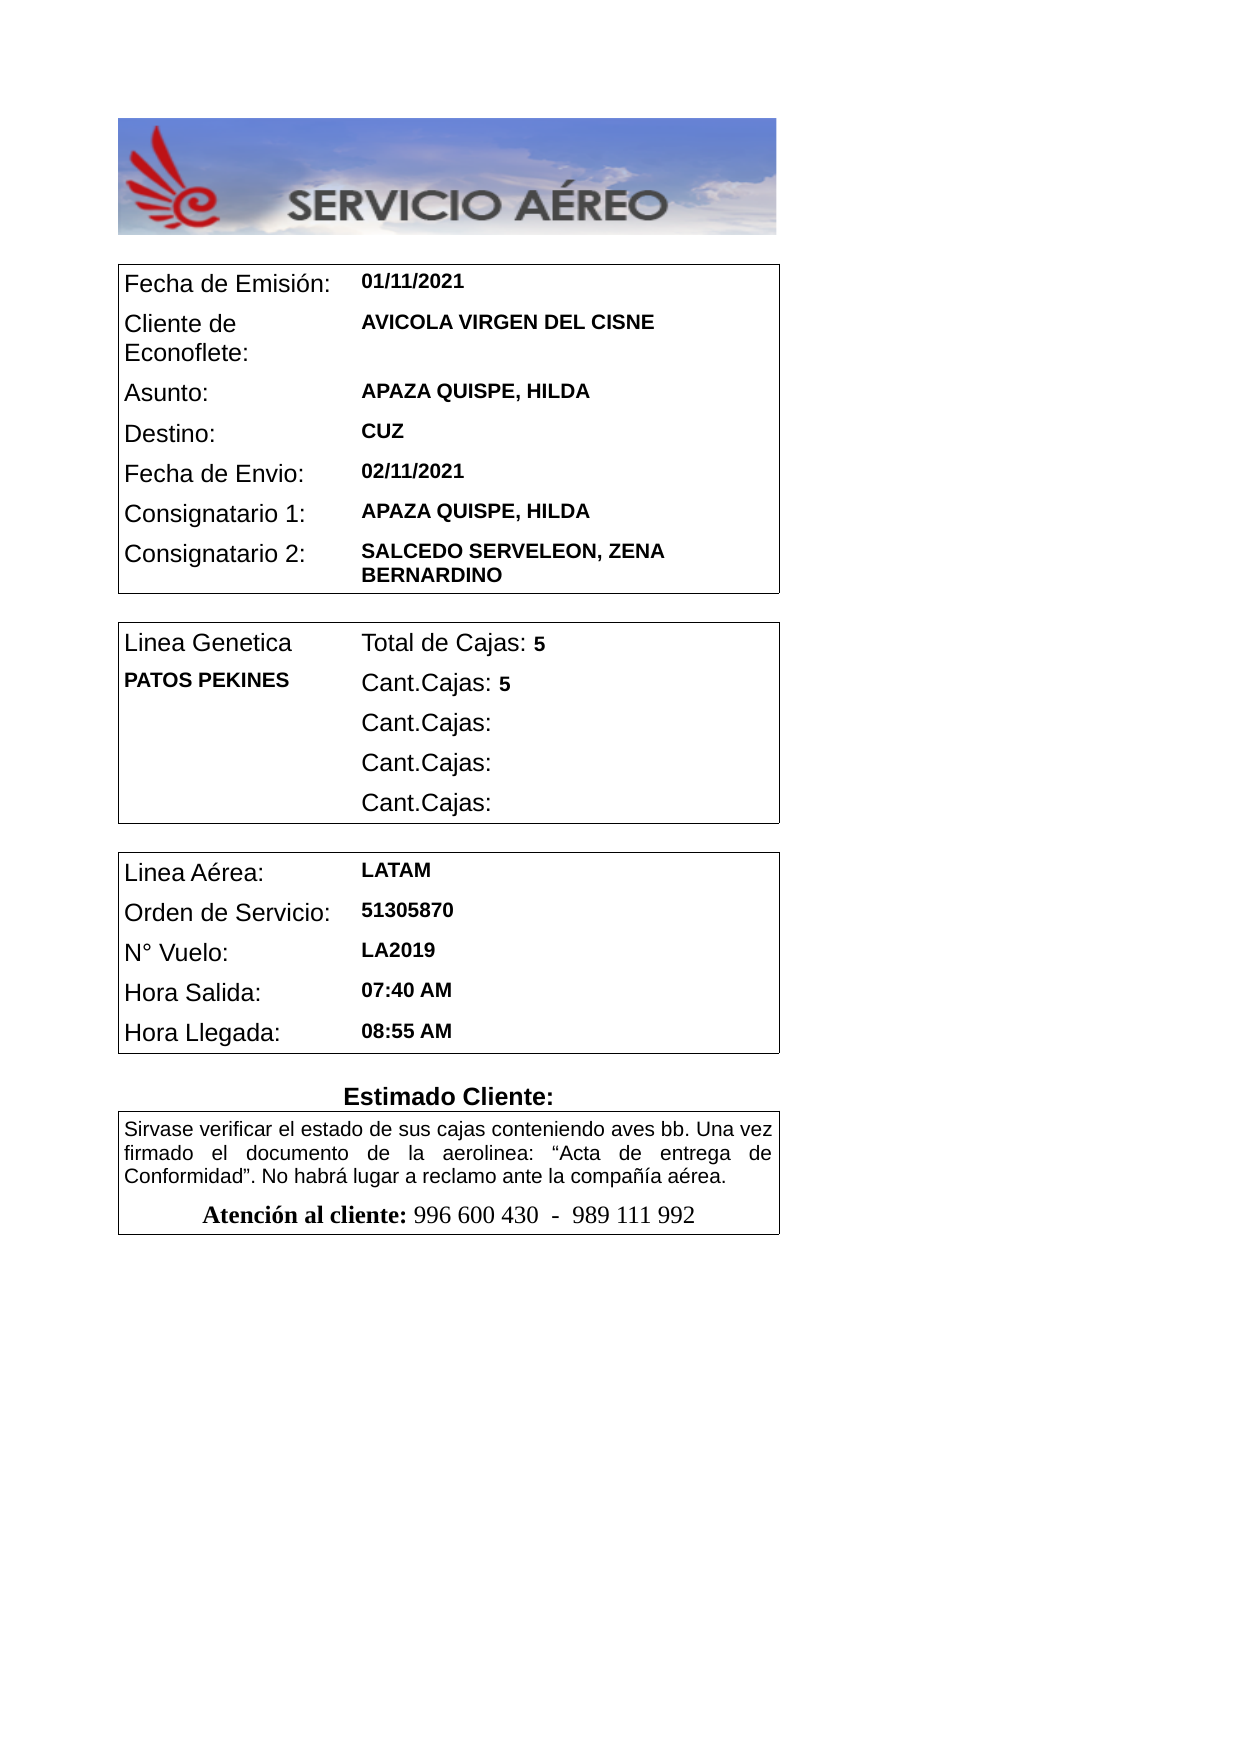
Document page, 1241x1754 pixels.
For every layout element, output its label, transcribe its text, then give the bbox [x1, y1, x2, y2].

table_cell APAZA QUISPE, HILDA [356, 493, 779, 533]
table_cell Asunto: [119, 373, 356, 413]
table_cell PATOS PEKINES [119, 662, 356, 702]
table_cell Cant.Cajas: [356, 702, 779, 742]
table_cell 07:40 AM [356, 973, 779, 1013]
table_cell Linea Aérea: [119, 853, 356, 892]
table_cell [119, 743, 356, 783]
table_cell LA2019 [356, 932, 779, 972]
table_cell Fecha de Envio: [119, 453, 356, 493]
table_cell Cliente de Econoflete: [119, 304, 356, 373]
table_cell Consignatario 2: [119, 534, 356, 593]
table_cell 02/11/2021 [356, 453, 779, 493]
table_cell 51305870 [356, 892, 779, 932]
table_cell [119, 783, 356, 823]
picture [118, 118, 777, 235]
table_cell [119, 702, 356, 742]
table_cell Cant.Cajas: [356, 743, 779, 783]
table_cell CUZ [356, 413, 779, 453]
table_cell Consignatario 1: [119, 493, 356, 533]
table_cell Orden de Servicio: [119, 892, 356, 932]
table_cell [118, 824, 356, 852]
table_cell APAZA QUISPE, HILDA [356, 373, 779, 413]
table_cell Sirvase verificar el estado de sus cajas conteniendo aves bb. Una vez firmado el documento de la aerolinea: “Acta de entrega de Conformidad”. No habrá lugar a reclamo ante la compañía aérea. [119, 1112, 779, 1194]
table_cell SALCEDO SERVELEON, ZENA BERNARDINO [356, 534, 779, 593]
table_cell [356, 594, 779, 622]
table_cell Cant.Cajas: 5 [356, 662, 779, 702]
table_cell Destino: [119, 413, 356, 453]
table_cell [118, 594, 356, 622]
table_cell Atención al cliente: 996 600 430 - 989 111 992 [119, 1194, 779, 1234]
table_header 01/11/2021 [356, 265, 779, 304]
table_cell Cant.Cajas: [356, 783, 779, 823]
table_cell LATAM [356, 853, 779, 892]
table_cell Linea Genetica [119, 623, 356, 662]
table_cell Hora Salida: [119, 973, 356, 1013]
table_header Fecha de Emisión: [119, 265, 356, 304]
table_cell Hora Llegada: [119, 1013, 356, 1053]
table_cell N° Vuelo: [119, 932, 356, 972]
table_cell Total de Cajas: 5 [356, 623, 779, 662]
table_cell 08:55 AM [356, 1013, 779, 1053]
table_cell AVICOLA VIRGEN DEL CISNE [356, 304, 779, 373]
table_cell Estimado Cliente: [118, 1054, 779, 1111]
table_cell [356, 824, 779, 852]
